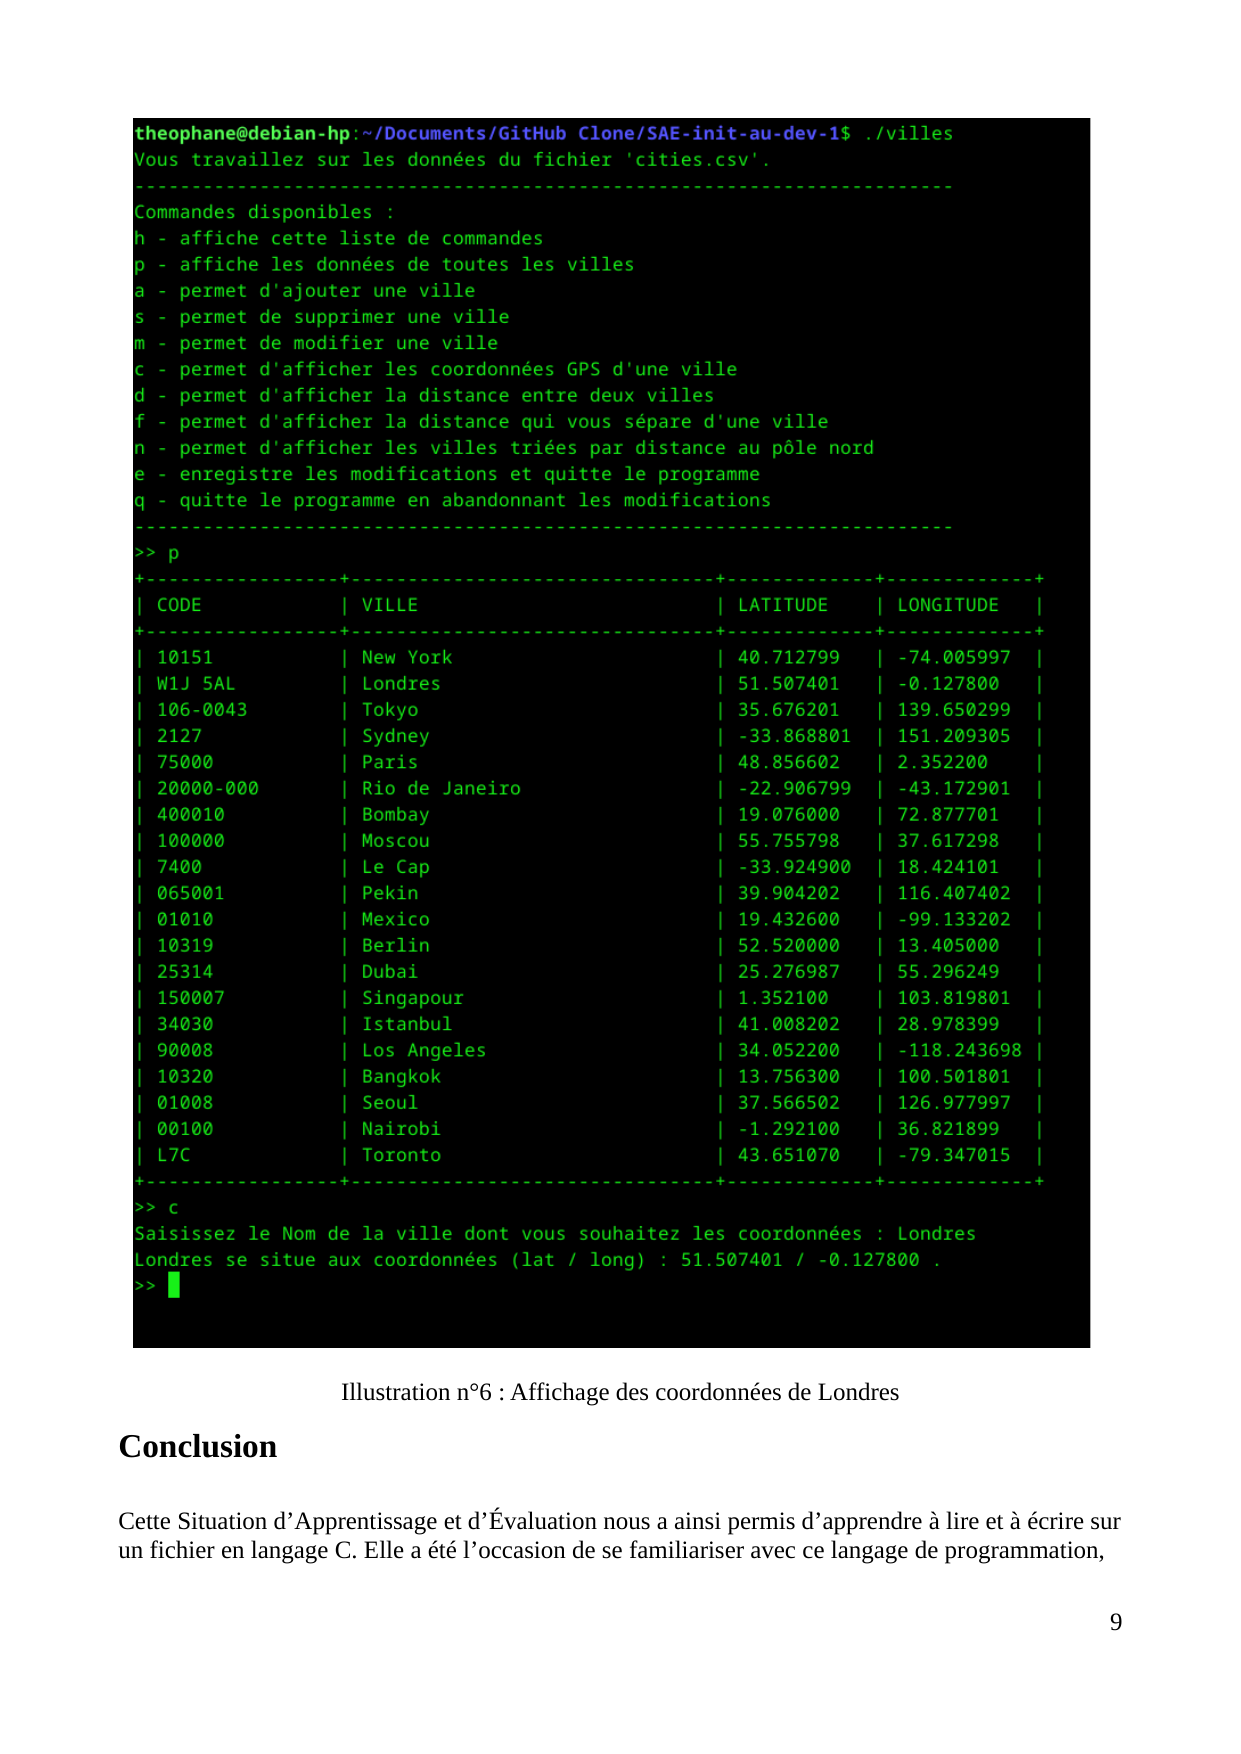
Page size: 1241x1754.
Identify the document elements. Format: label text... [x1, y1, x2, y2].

text Cette Situation d’Apprentissage et d’Évaluation nous a ainsi permis d’apprendre à lire et à écrire sur un fichier en langage C. Elle a été l’occasion de se familiariser avec ce langage de programmation, [118, 1506, 1122, 1563]
subtitle Conclusion [118, 1426, 1122, 1465]
text Illustration n°6 : Affichage des coordonnées de Londres [118, 1377, 1122, 1406]
